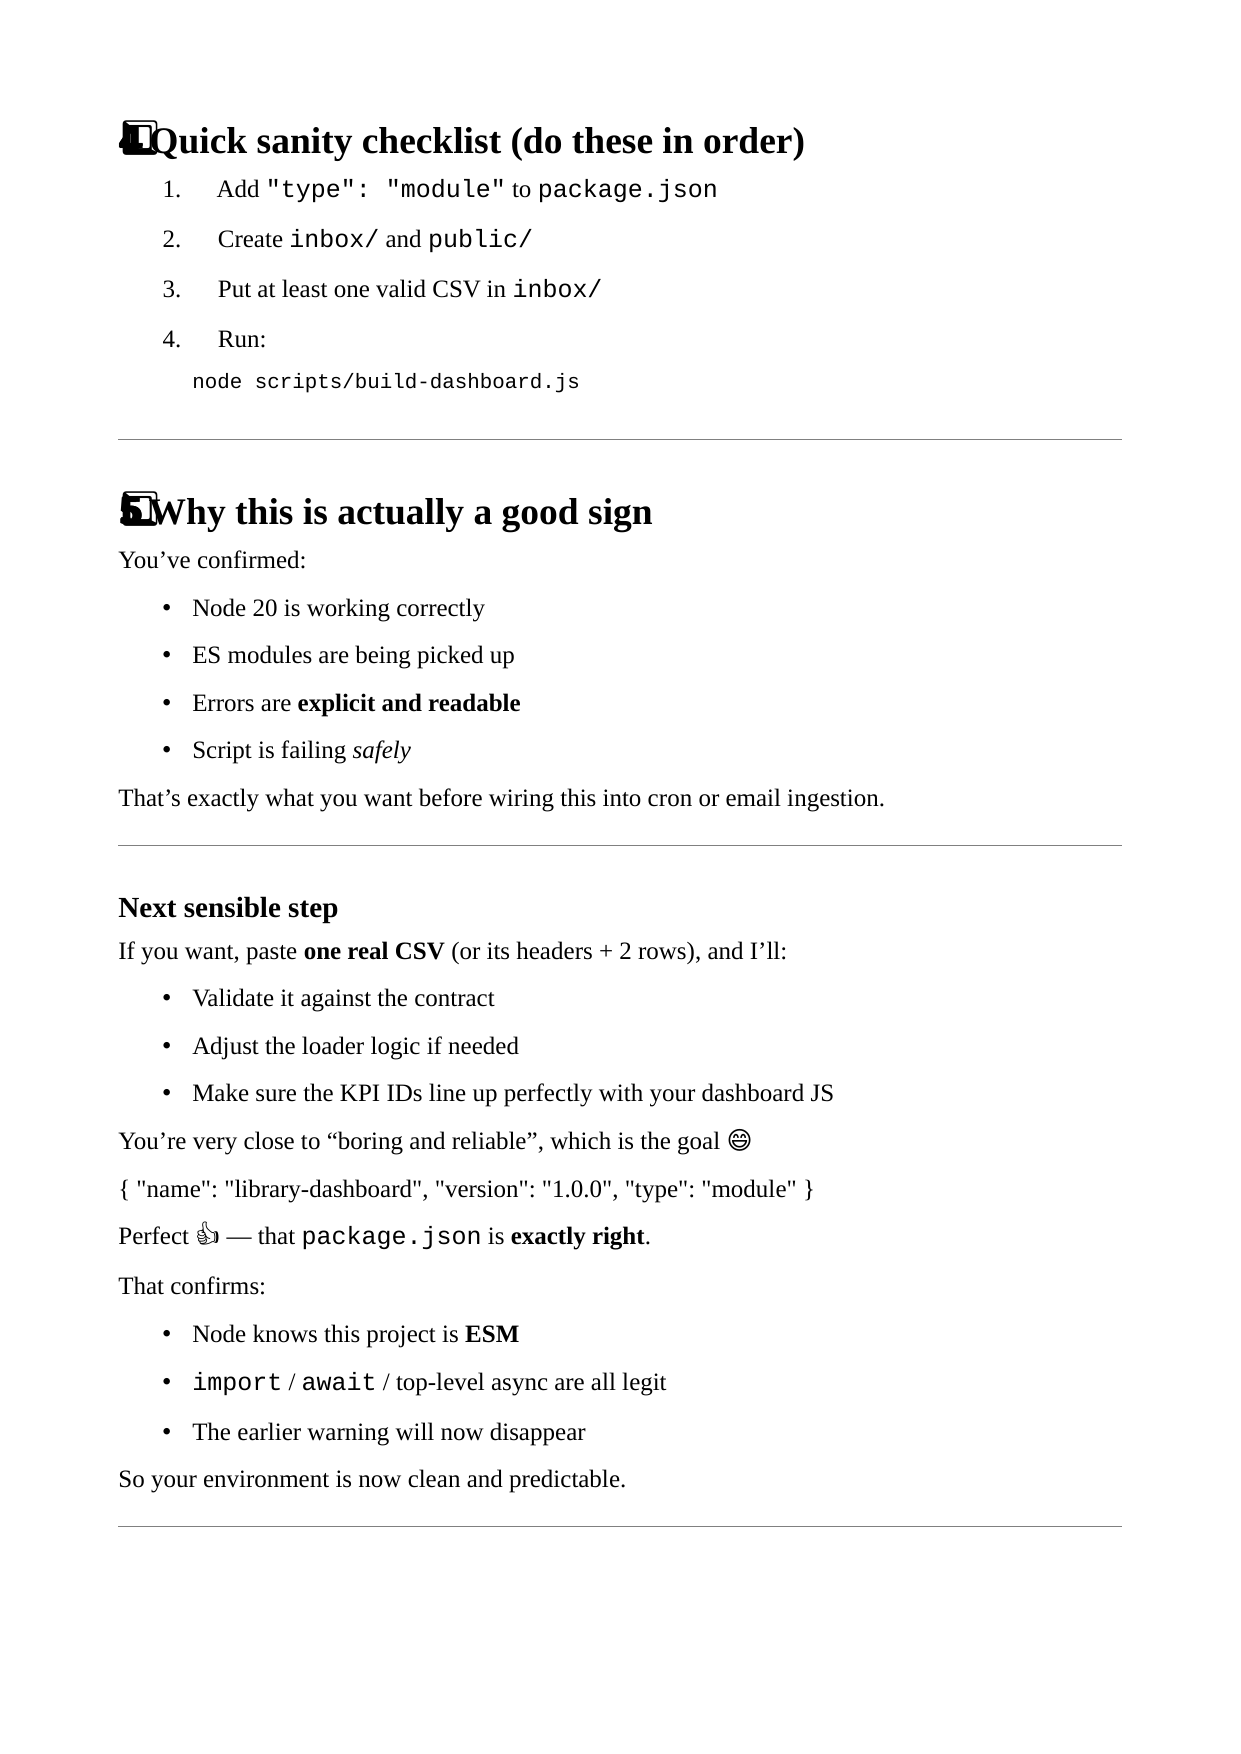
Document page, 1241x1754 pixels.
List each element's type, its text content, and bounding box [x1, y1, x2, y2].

list ✅ Run: [162, 324, 1122, 352]
list Script is failing safely [162, 736, 1122, 764]
text You’ve confirmed: [118, 545, 1122, 574]
list The earlier warning will now disappear [162, 1417, 1122, 1445]
text If you want, paste one real CSV (or its headers + 2 rows), and I’ll: [118, 936, 1122, 964]
text You’re very close to “boring and reliable”, which is the goal 😄 [118, 1126, 1122, 1155]
list ES modules are being picked up [162, 640, 1122, 669]
list Make sure the KPI IDs line up perfectly with your dashboard JS [162, 1078, 1122, 1107]
list Validate it against the contract [162, 983, 1122, 1012]
list ✅ Create inbox/ and public/ [162, 224, 1122, 254]
subtitle 4️⃣ Quick sanity checklist (do these in order) [118, 118, 1122, 161]
subtitle 5️⃣ Why this is actually a good sign [118, 489, 1122, 533]
list ✅ Add "type": "module" to package.json [162, 174, 1122, 204]
list Node 20 is working correctly [162, 593, 1122, 622]
list node scripts/build-dashboard.js [162, 371, 1122, 395]
text { "name": "library-dashboard", "version": "1.0.0", "type": "module" } [118, 1174, 1122, 1202]
subtitle Next sensible step [118, 890, 1122, 923]
text Perfect 👍 — that package.json is exactly right. [118, 1221, 1122, 1252]
list Adjust the loader logic if needed [162, 1031, 1122, 1060]
text That’s exactly what you want before wiring this into cron or email ingestion. [118, 783, 1122, 812]
list Node knows this project is ESM [162, 1319, 1122, 1348]
list ✅ Put at least one valid CSV in inbox/ [162, 274, 1122, 304]
list import / await / top-level async are all legit [162, 1367, 1122, 1397]
text That confirms: [118, 1271, 1122, 1300]
list Errors are explicit and readable [162, 688, 1122, 717]
text So your environment is now clean and predictable. [118, 1464, 1122, 1493]
